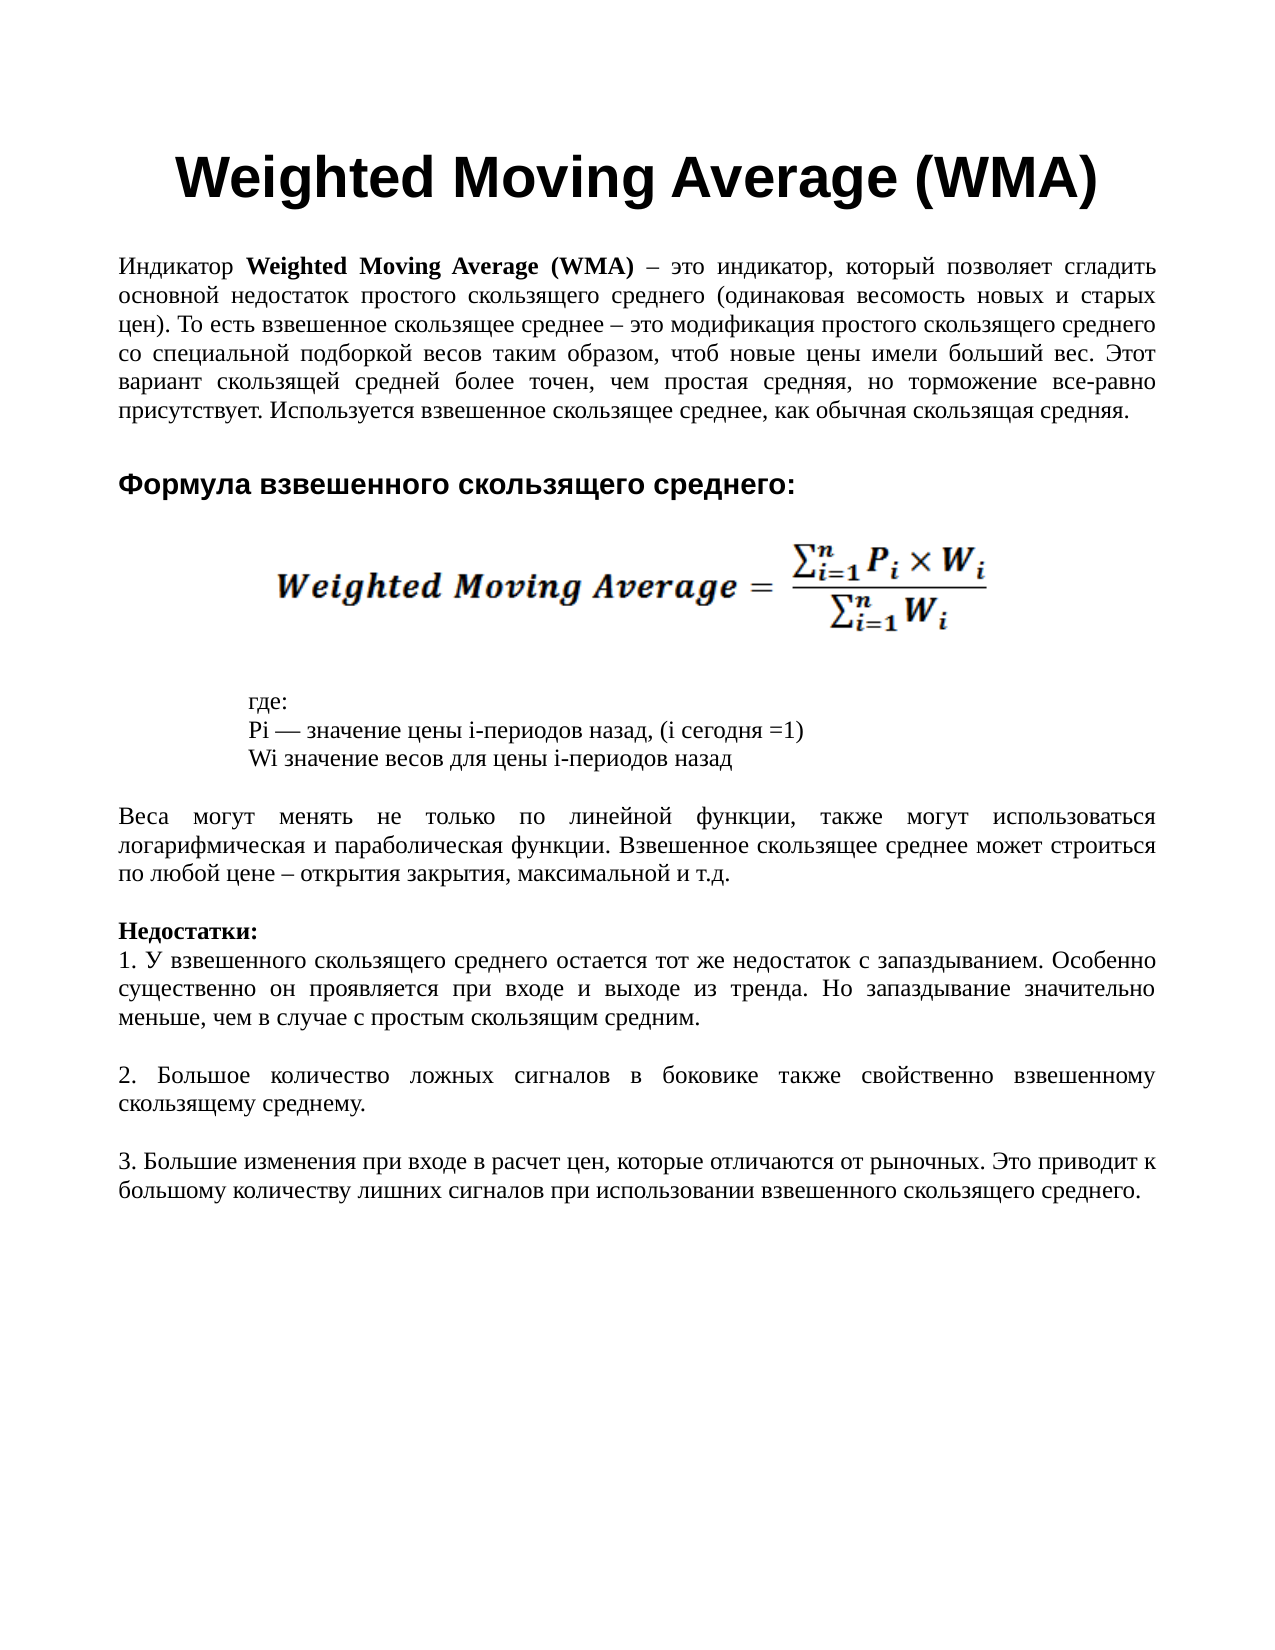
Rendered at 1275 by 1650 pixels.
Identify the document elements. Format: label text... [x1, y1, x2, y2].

list 2. Большое количество ложных сигналов в боковике также свойственно взвешенному скользящему среднему. [118, 1060, 1157, 1117]
subtitle Формула взвешенного скользящего среднего: [118, 467, 1157, 501]
text Недостатки: [118, 916, 1157, 945]
picture [250, 513, 1025, 658]
list 3. Большие изменения при входе в расчет цен, которые отличаются от рыночных. Это приводит к большому количеству лишних сигналов при использовании взвешенного скользящего среднего. [118, 1146, 1157, 1203]
title Weighted Moving Average (WMA) [118, 143, 1157, 210]
text Индикатор Weighted Moving Average (WMA) – это индикатор, который позволяет сгладить основной недостаток простого скользящего среднего (одинаковая весомость новых и старых цен). То есть взвешенное скользящее среднее – это модификация простого скользящего среднего со специальной подборкой весов таким образом, чтоб новые цены имели больший вес. Этот вариант скользящей средней более точен, чем простая средняя, но торможение все-равно присутствует. Используется взвешенное скользящее среднее, как обычная скользящая средняя. [118, 251, 1157, 424]
text Веса могут менять не только по линейной функции, также могут использоваться логарифмическая и параболическая функции. Взвешенное скользящее среднее может строиться по любой цене – открытия закрытия, максимальной и т.д. [118, 801, 1157, 887]
text Pi — значение цены i-периодов назад, (i сегодня =1) Wi значение весов для цены i-периодов назад [248, 715, 1157, 772]
text где: [248, 686, 1157, 715]
list 1. У взвешенного скользящего среднего остается тот же недостаток с запаздыванием. Особенно существенно он проявляется при входе и выходе из тренда. Но запаздывание значительно меньше, чем в случае с простым скользящим средним. [118, 945, 1157, 1031]
